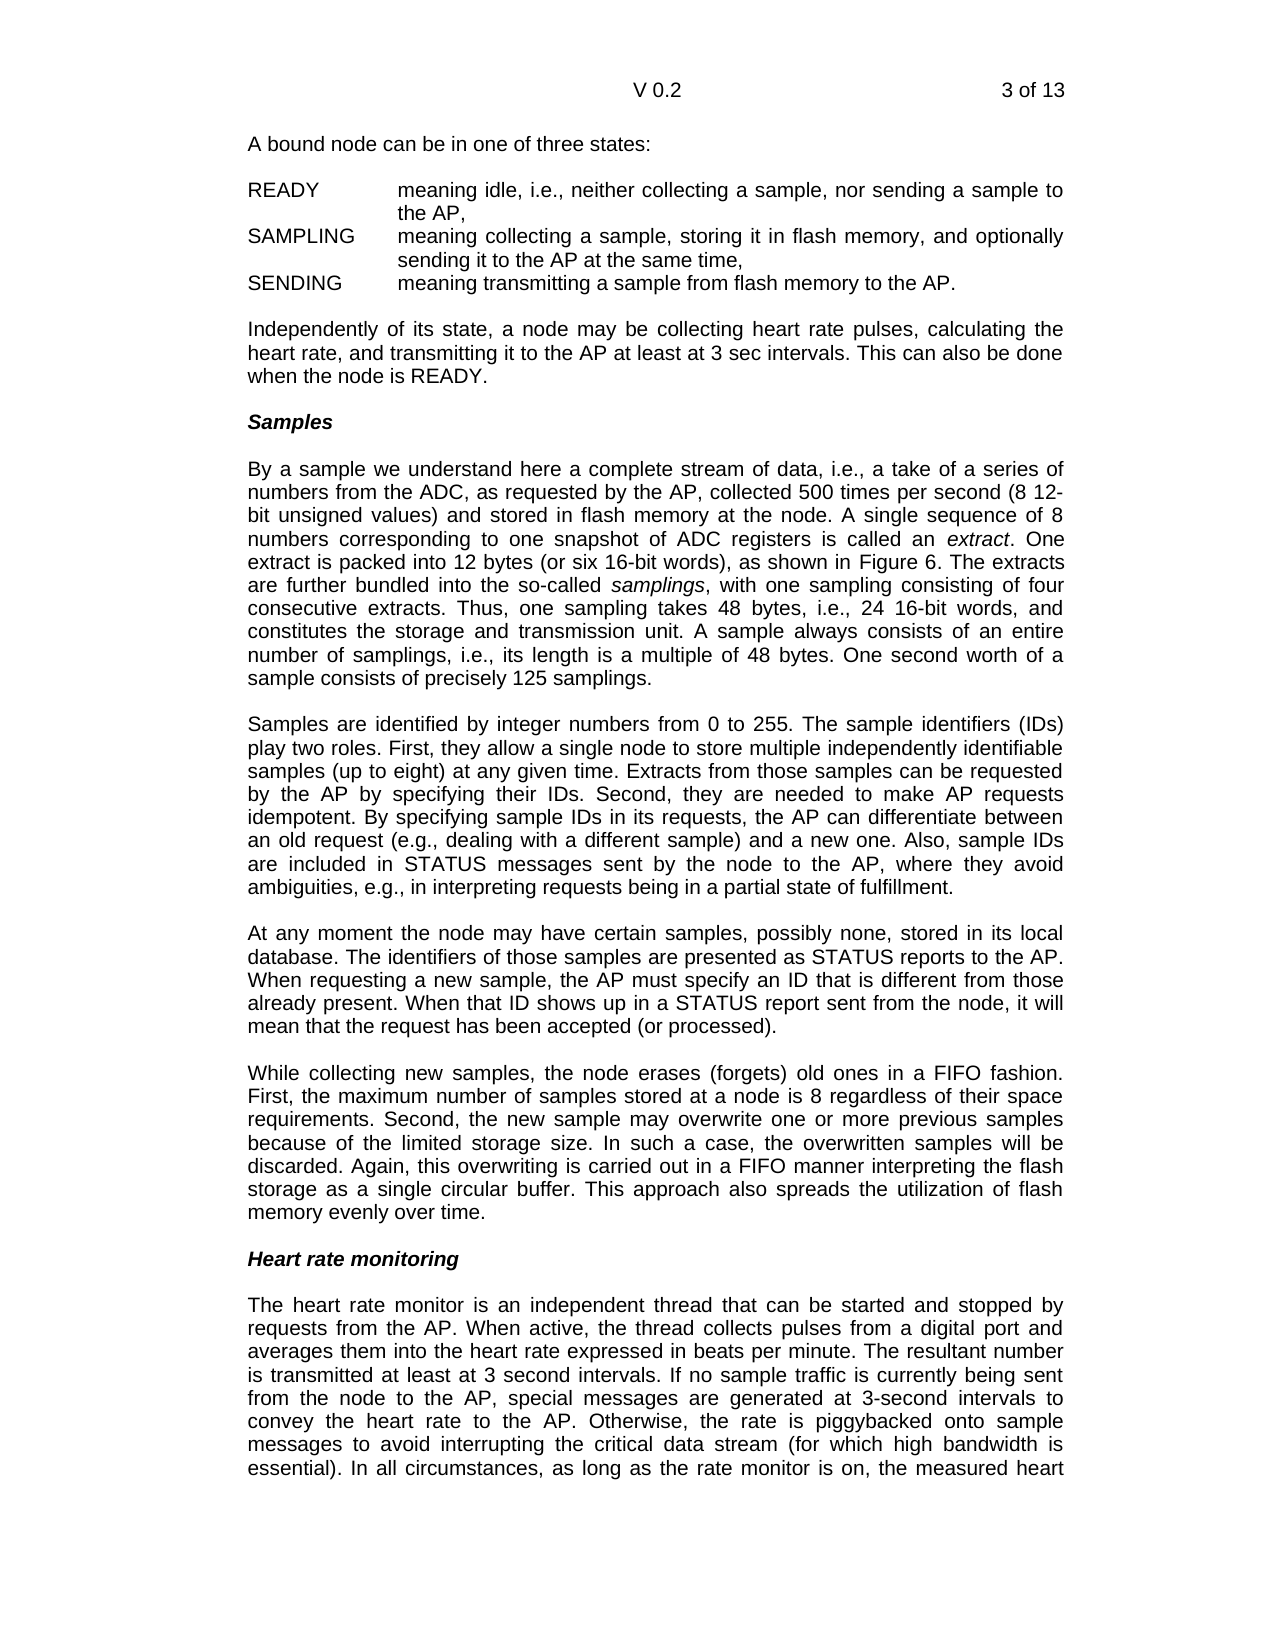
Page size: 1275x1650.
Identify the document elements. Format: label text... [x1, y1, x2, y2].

text A bound node can be in one of three states: [247, 132, 1065, 155]
text By a sample we understand here a complete stream of data, i.e., a take of a series of numbers from the ADC, as requested by the AP, collected 500 times per second (8 12-bit unsigned values) and stored in flash memory at the node. A single sequence of 8 numbers corresponding to one snapshot of ADC registers is called an extract. One extract is packed into 12 bytes (or six 16-bit words), as shown in Figure 6. The extracts are further bundled into the so-called samplings, with one sampling consisting of four consecutive extracts. Thus, one sampling takes 48 bytes, i.e., 24 16-bit words, and constitutes the storage and transmission unit. A sample always consists of an entire number of samplings, i.e., its length is a multiple of 48 bytes. One second worth of a sample consists of precisely 125 samplings. [247, 457, 1065, 690]
text Samples are identified by integer numbers from 0 to 255. The sample identifiers (IDs) play two roles. First, they allow a single node to store multiple independently identifiable samples (up to eight) at any given time. Extracts from those samples can be requested by the AP by specifying their IDs. Second, they are needed to make AP requests idempotent. By specifying sample IDs in its requests, the AP can differentiate between an old request (e.g., dealing with a different sample) and a new one. Also, sample IDs are included in STATUS messages sent by the node to the AP, where they avoid ambiguities, e.g., in interpreting requests being in a partial state of fulfillment. [247, 713, 1065, 899]
subtitle Heart rate monitoring [247, 1247, 1065, 1270]
text The heart rate monitor is an independent thread that can be started and stopped by requests from the AP. When active, the thread collects pulses from a digital port and averages them into the heart rate expressed in beats per minute. The resultant number is transmitted at least at 3 second intervals. If no sample traffic is currently being sent from the node to the AP, special messages are generated at 3-second intervals to convey the heart rate to the AP. Otherwise, the rate is piggybacked onto sample messages to avoid interrupting the critical data stream (for which high bandwidth is essential). In all circumstances, as long as the rate monitor is on, the measured heart [247, 1294, 1065, 1479]
text READY meaning idle, i.e., neither collecting a sample, nor sending a sample to the AP, [247, 179, 1065, 225]
text At any moment the node may have certain samples, possibly none, stored in its local database. The identifiers of those samples are presented as STATUS reports to the AP. When requesting a new sample, the AP must specify an ID that is different from those already present. When that ID shows up in a STATUS report sent from the node, it will mean that the request has been accepted (or processed). [247, 922, 1065, 1038]
text SENDING meaning transmitting a sample from flash memory to the AP. [247, 272, 1065, 295]
text While collecting new samples, the node erases (forgets) old ones in a FIFO fashion. First, the maximum number of samples stored at a node is 8 regardless of their space requirements. Second, the new sample may overwrite one or more previous samples because of the limited storage size. In such a case, the overwritten samples will be discarded. Again, this overwriting is carried out in a FIFO manner interpreting the flash storage as a single circular buffer. This approach also spreads the utilization of flash memory evenly over time. [247, 1061, 1065, 1224]
subtitle Samples [247, 411, 1065, 434]
text SAMPLING meaning collecting a sample, storing it in flash memory, and optionally sending it to the AP at the same time, [247, 225, 1065, 272]
text Independently of its state, a node may be collecting heart rate pulses, calculating the heart rate, and transmitting it to the AP at least at 3 sec intervals. This can also be done when the node is READY. [247, 318, 1065, 388]
